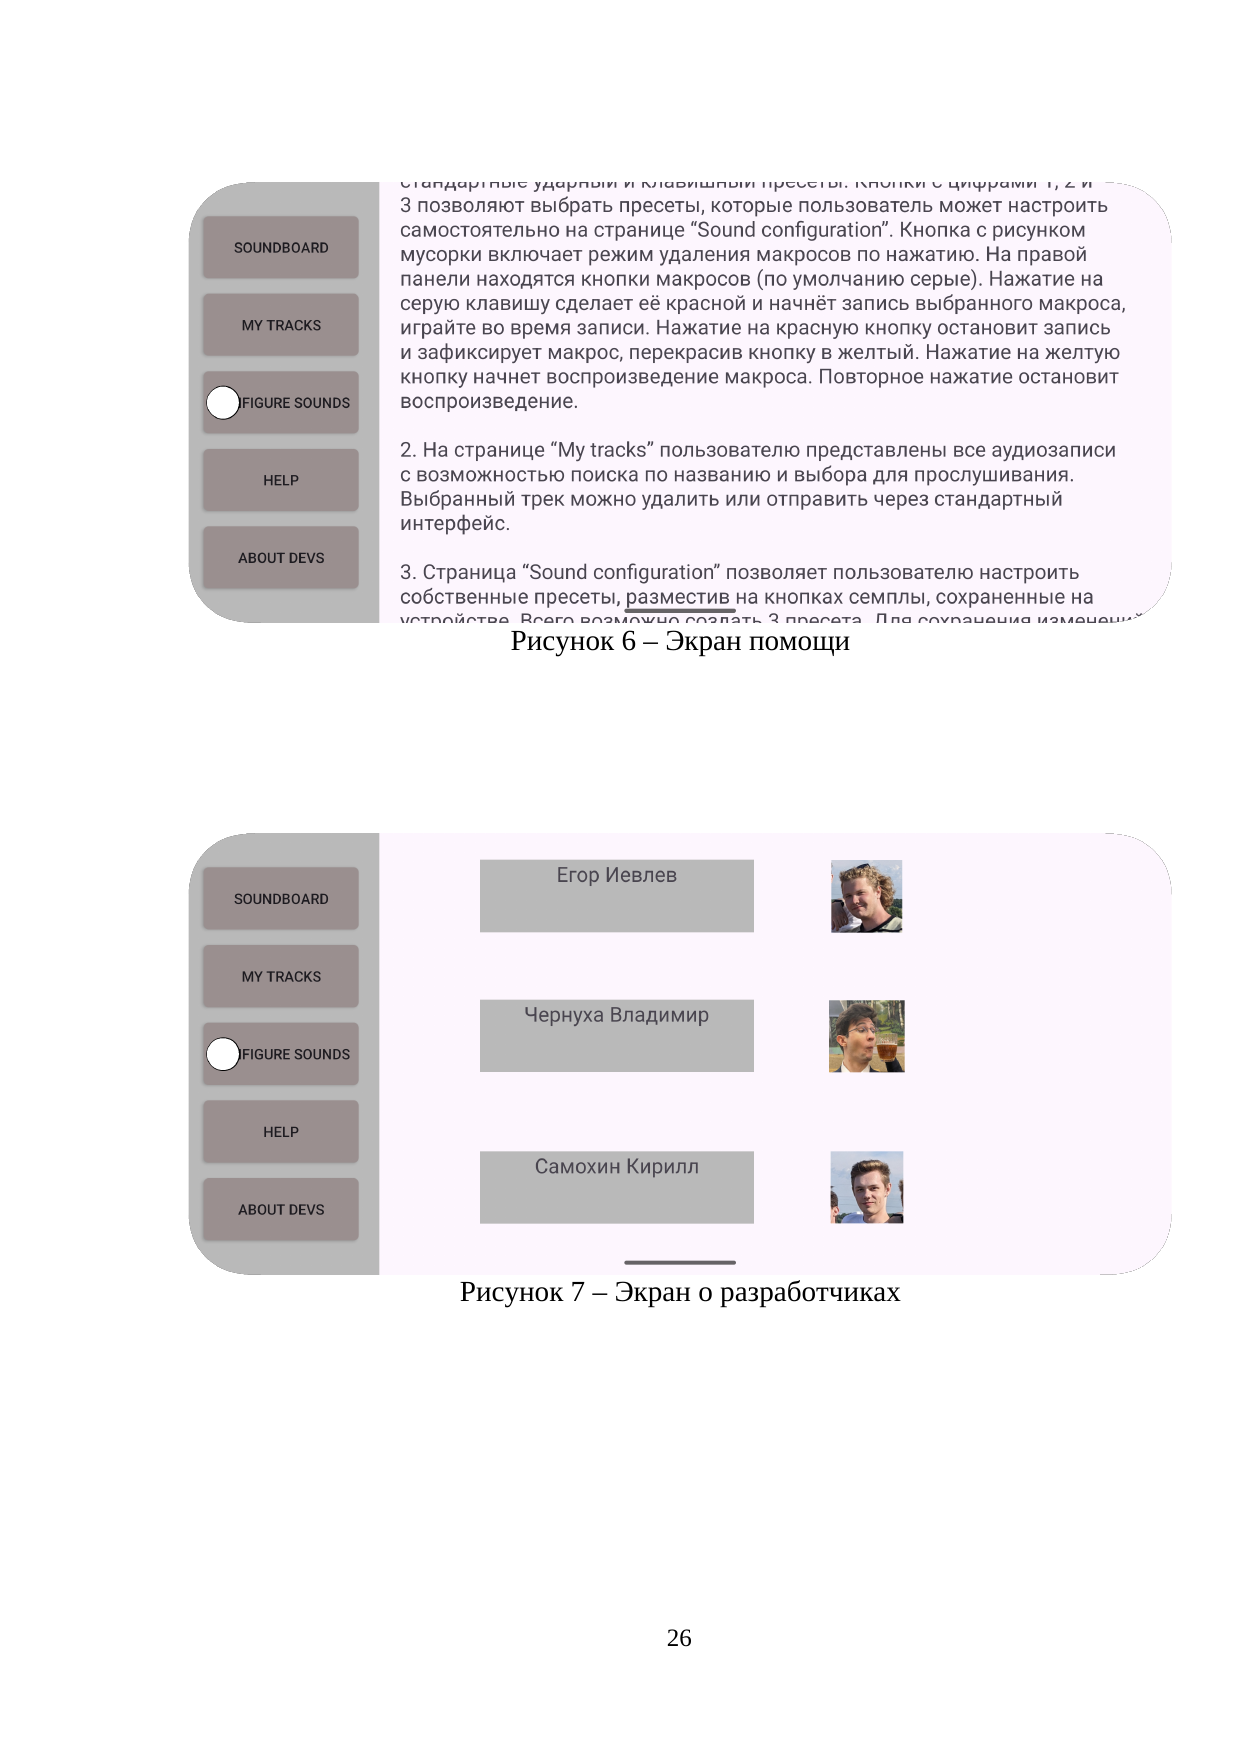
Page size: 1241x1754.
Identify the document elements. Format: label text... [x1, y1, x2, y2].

table_cell Рисунок 6 – Экран помощи [179, 172, 1181, 667]
picture [188, 182, 1172, 623]
table_header [179, 120, 679, 170]
table_header [179, 1373, 679, 1422]
picture [188, 833, 1172, 1275]
table_header [681, 772, 1181, 821]
table_header [681, 120, 1181, 170]
table_cell [179, 1424, 1181, 1479]
table_cell Рисунок 7 – Экран о разработчиках [179, 823, 1181, 1318]
table_header [179, 772, 679, 821]
table_header [681, 1373, 1181, 1422]
